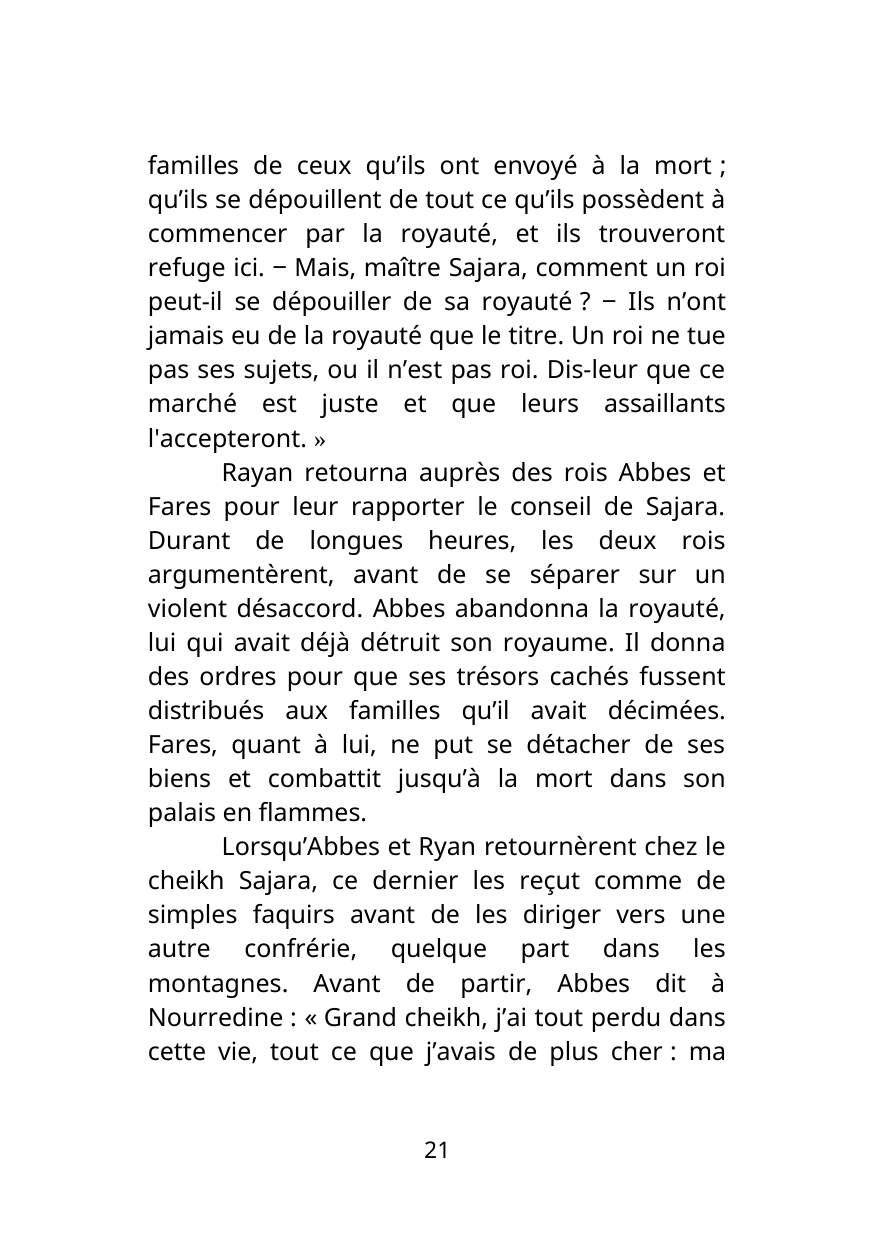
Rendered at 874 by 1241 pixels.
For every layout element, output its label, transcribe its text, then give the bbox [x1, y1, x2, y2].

text Rayan retourna auprès des rois Abbes et Fares pour leur rapporter le conseil de Sajara. Durant de longues heures, les deux rois argumentèrent, avant de se séparer sur un violent désaccord. Abbes abandonna la royauté, lui qui avait déjà détruit son royaume. Il donna des ordres pour que ses trésors cachés fussent distribués aux familles qu’il avait décimées. Fares, quant à lui, ne put se détacher de ses biens et combattit jusqu’à la mort dans son palais en flammes. [148, 454, 726, 829]
text Lorsqu’Abbes et Ryan retournèrent chez le cheikh Sajara, ce dernier les reçut comme de simples faquirs avant de les diriger vers une autre confrérie, quelque part dans les montagnes. Avant de partir, Abbes dit à Nourredine : « Grand cheikh, j’ai tout perdu dans cette vie, tout ce que j’avais de plus cher : ma [148, 829, 726, 1067]
text familles de ceux qu’ils ont envoyé à la mort ; qu’ils se dépouillent de tout ce qu’ils possèdent à commencer par la royauté, et ils trouveront refuge ici. ‒ Mais, maître Sajara, comment un roi peut-il se dépouiller de sa royauté ? ‒ Ils n’ont jamais eu de la royauté que le titre. Un roi ne tue pas ses sujets, ou il n’est pas roi. Dis-leur que ce marché est juste et que leurs assaillants l'accepteront. » [148, 148, 726, 454]
